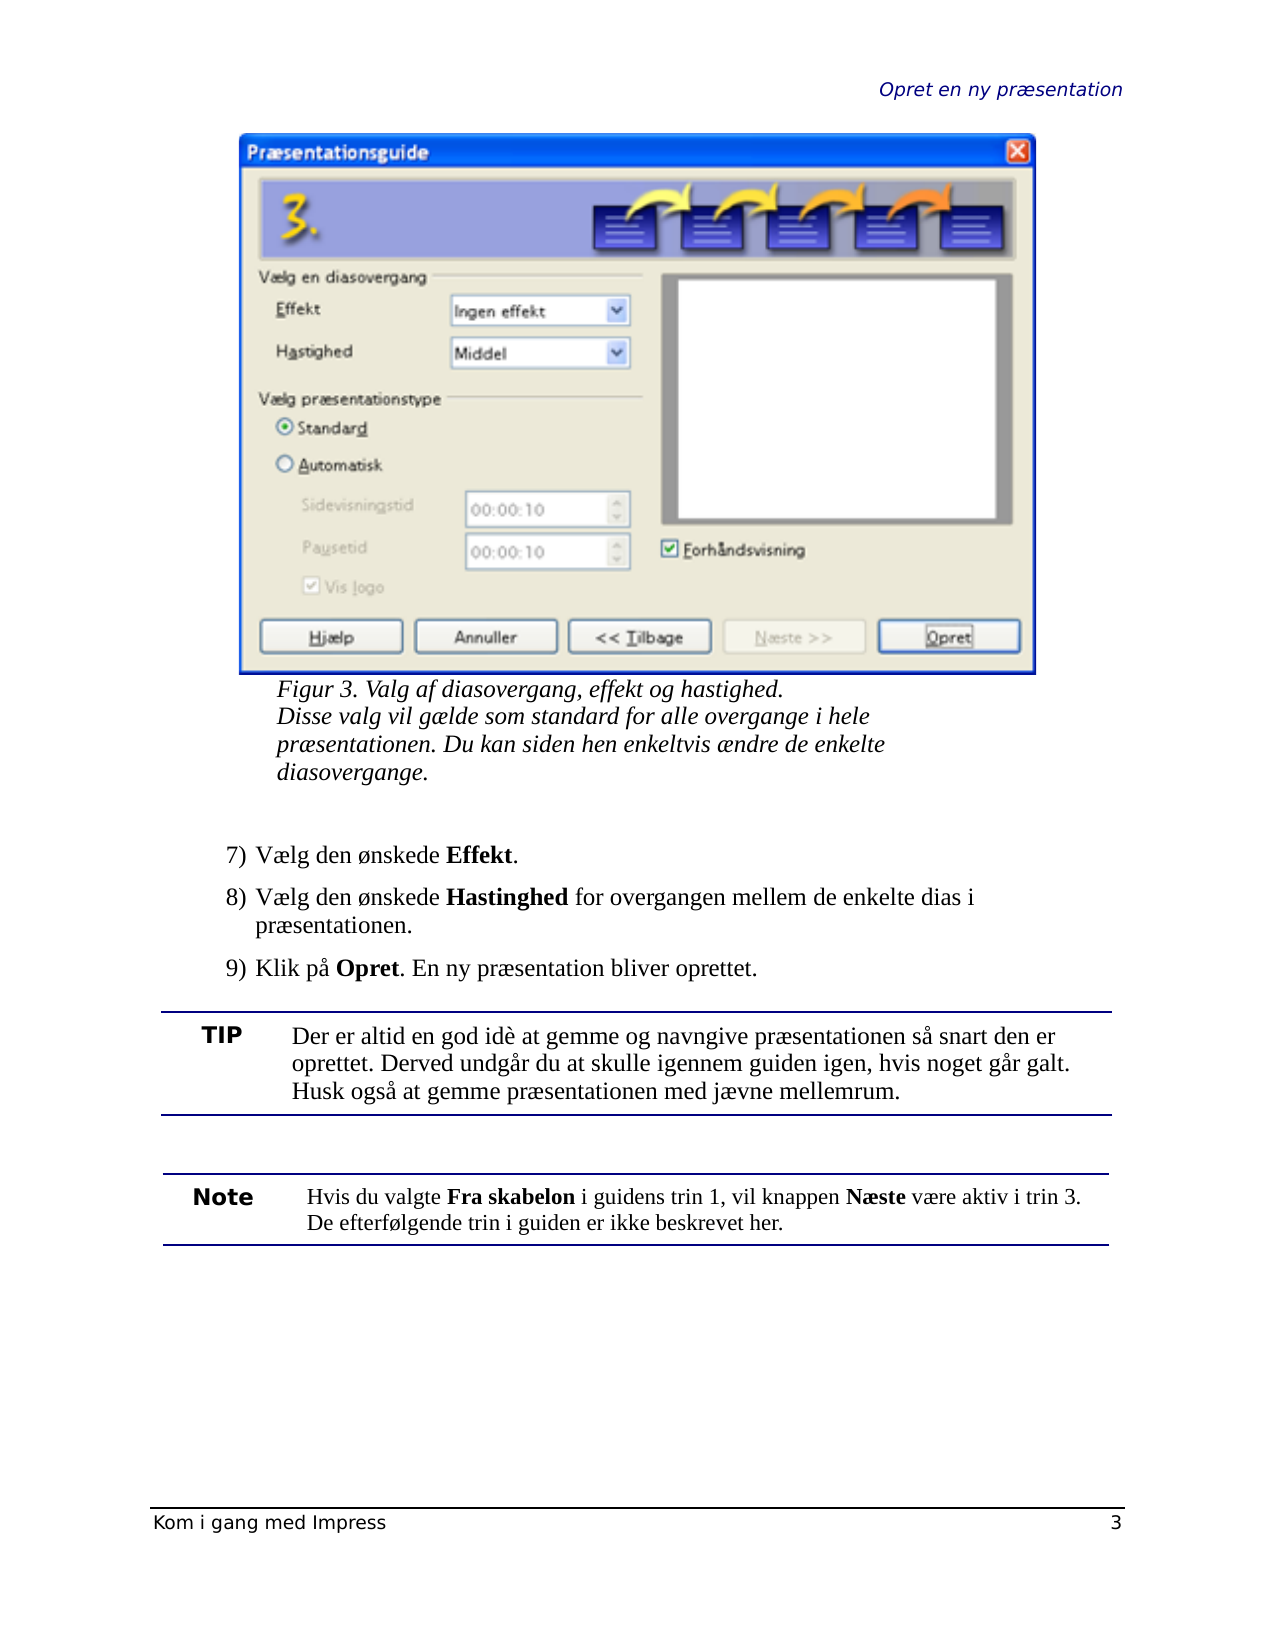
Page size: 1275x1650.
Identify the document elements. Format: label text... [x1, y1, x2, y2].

picture [238, 133, 1037, 675]
table_header Der er altid en god idè at gemme og navngive præsentationen så snart den er oprettet. Derved undgår du at skulle igennem guiden igen, hvis noget går galt. Husk også at gemme præsentationen med jævne mellemrum. [283, 1013, 1112, 1114]
table_header TIP [161, 1013, 283, 1114]
table_header Hvis du valgte Fra skabelon i guidens trin 1, vil knappen Næste være aktiv i trin 3. De efterfølgende trin i guiden er ikke beskrevet her. [283, 1175, 1109, 1244]
list Klik på Opret. En ny præsentation bliver oprettet. [226, 954, 1125, 981]
list Vælg den ønskede Hastinghed for overgangen mellem de enkelte dias i præsentationen. [226, 883, 1125, 939]
table_header Note [163, 1175, 283, 1244]
text Figur 3. Valg af diasovergang, effekt og hastighed. Disse valg vil gælde som standard for alle overgange i hele præsentationen. Du kan siden hen enkeltvis ændre de enkelte diasovergange. [277, 675, 1036, 786]
list Vælg den ønskede Effekt. [226, 841, 1125, 869]
